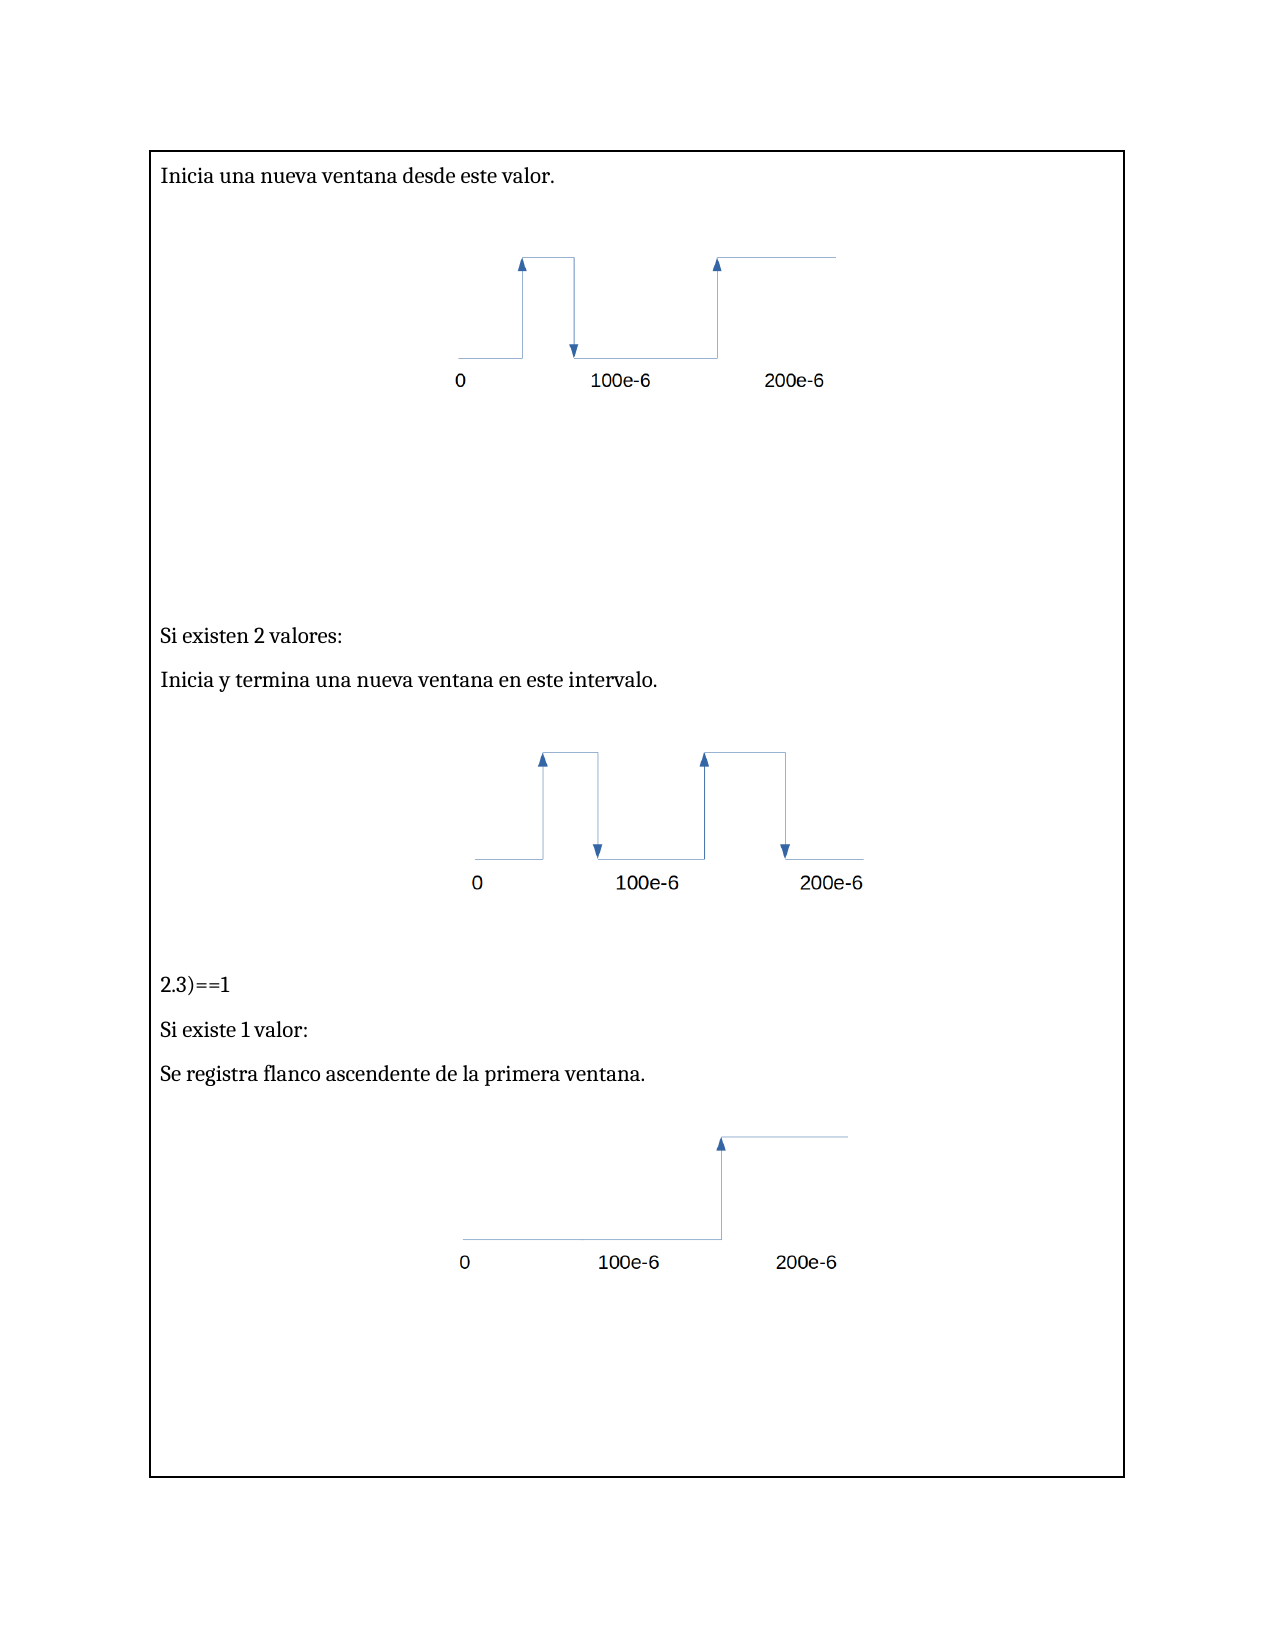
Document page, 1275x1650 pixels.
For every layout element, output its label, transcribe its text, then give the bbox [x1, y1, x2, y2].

picture [456, 730, 864, 901]
picture [453, 1115, 848, 1278]
table_cell Para realizar el proceso de estimación de pulsos se puede seguir el siguiente planteamiento: 1)Igualamos las ecuaciones que describen ambas señales Formula de la diente de sierra: S1(t)=((2A*t/100e-6)-A)+Offset 0<=t<=100e-6 Formula mensaje: S2(t)=Cos(2pi*1e3*t) 2)Analizamos si existe un valor o valores que cumplan la igualdad para un periodo de 0<=t<=100e-6 2.1) Si existe 1 valor: Registramos una ventana de amplitud 1 con flanco ascendente desde dicho valor. 2.2) Si existen 2 valores: Flanco de subida en el menor valor, termina la duración de la ventana colocando el flanco de bajada en el mayor. 2.3) No existe: Se grafica una constante de valor 0. 3)Se repite el proceso del paso anterior para un intervalo 100e-6 <=t<=200e-6; se consideran los siguientes escenarios: 3.1) 2.1)==1 Si existe 1 valor: Registramos el final de la ventana poniendo como flanco de bajada este valor. Si existen 2 valores: Registramos el final de la ventana en el menor valor, una recta en 0 desde el menor valor hasta que aparezca el segundo valor donde se registra un flanco de subida de una nueva ventana. 2.2)==1 Si existe 1 valor: Inicia una nueva ventana desde este valor. Si existen 2 valores: Inicia y termina una nueva ventana en este intervalo. 2.3)==1 Si existe 1 valor: Se registra flanco ascendente de la primera ventana. Si existen 2 valores: Se forma la primera ventana. Este mismo razonamiento se repite para los siguientes ciclos faltantes hasta terminar el periodo de nuestra señal senoidal; en caso de que el mensaje no sea periódico se hace el seguimiento hasta la terminación del mismo. Por lo que podríamos estimar el ancho de cada pulso observando el tiempo entre flanco de subida y bajada para los casos expuestos anteriormente. ------------------------------------------------------------------------------------------------------------------------ Ajustando los valores de amplitud y offset de la diente sierra: Ancho del mayor pulso del semiciclo positivo: 30 Ancho del menor pulso del semiciclo negativo: 8 Porcentaje del ciclo útil total: 20%<= 38% <=60% [151, 152, 1123, 1476]
picture [438, 206, 836, 397]
